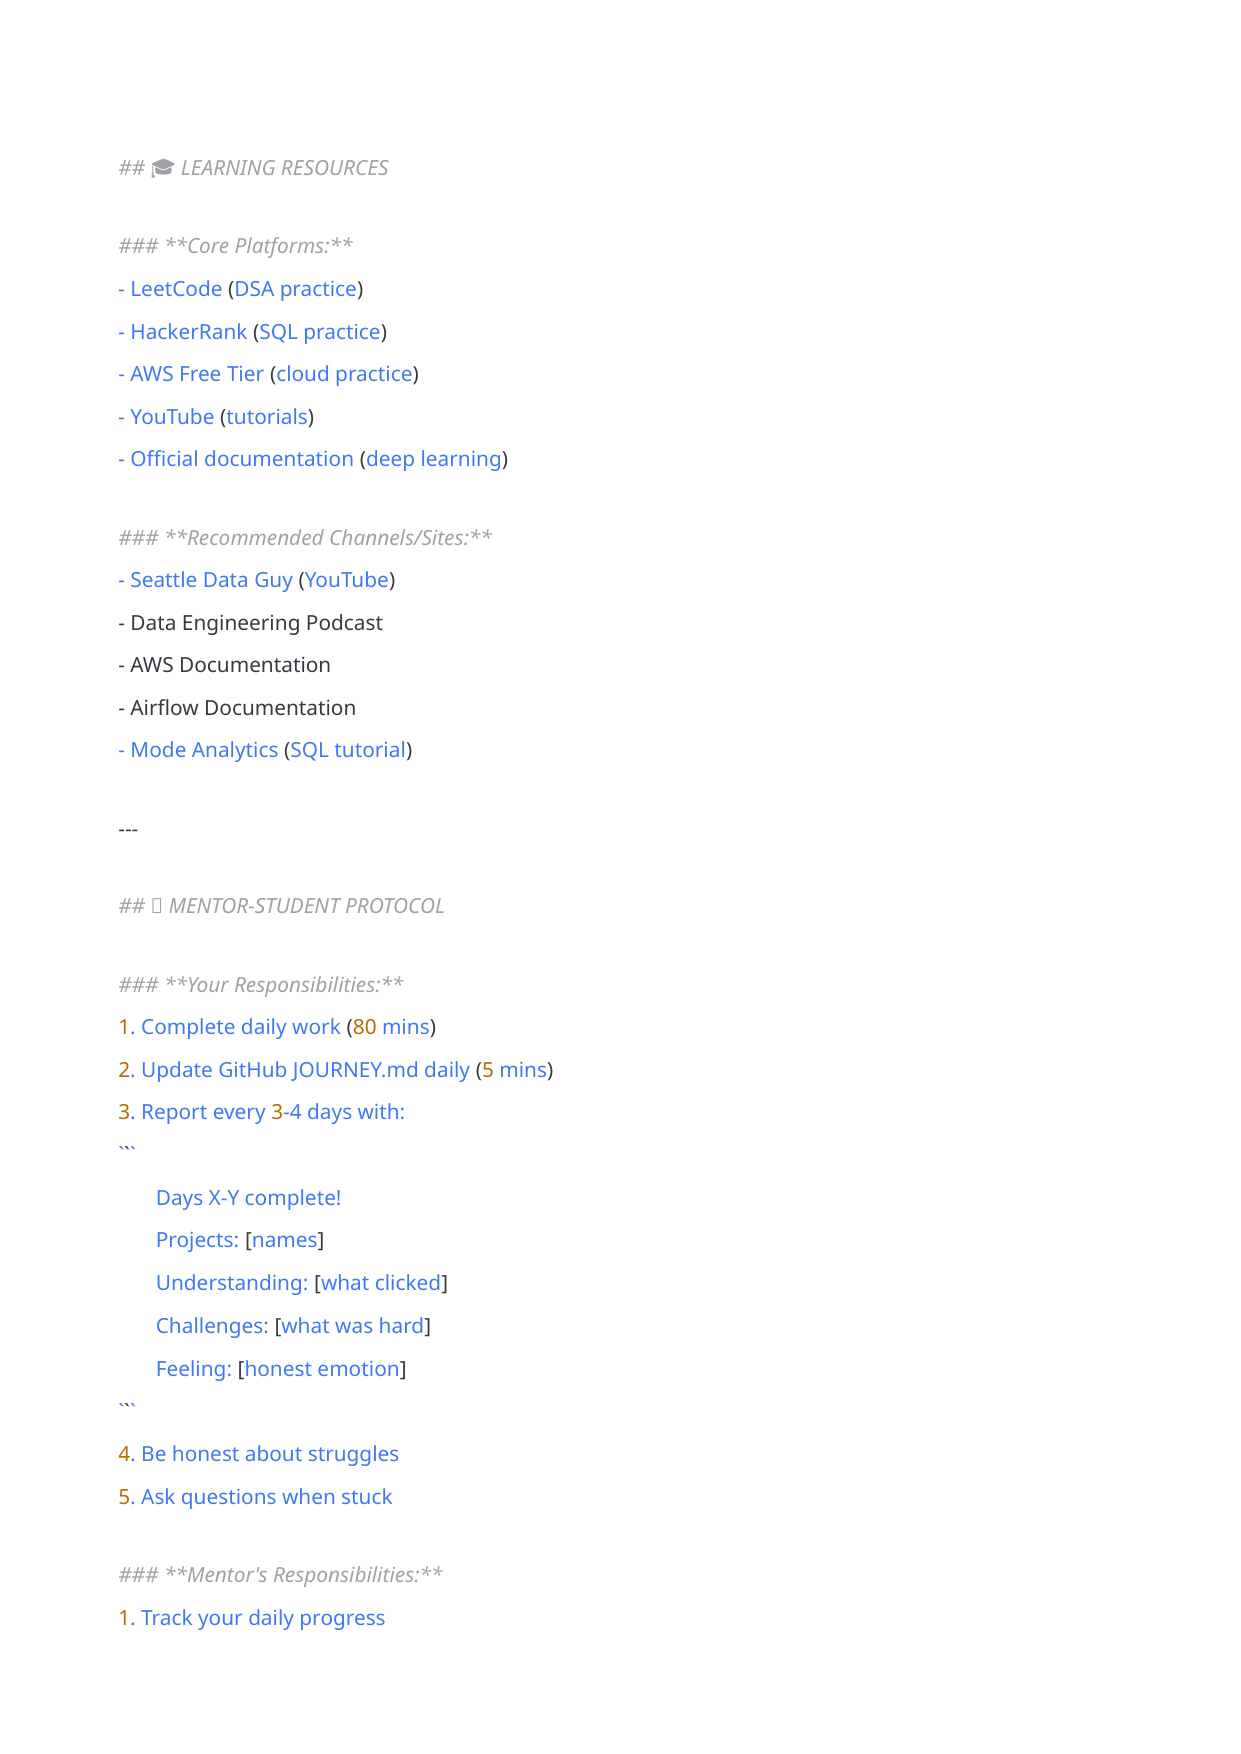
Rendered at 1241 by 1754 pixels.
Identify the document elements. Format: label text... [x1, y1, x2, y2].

text Understanding: [what clicked] [118, 1268, 1122, 1297]
text ## 🎓 LEARNING RESOURCES [118, 153, 1122, 182]
text 1. Complete daily work (80 mins) [118, 1012, 1122, 1041]
text ### **Core Platforms:** [118, 232, 1122, 260]
text ### **Mentor's Responsibilities:** [118, 1560, 1122, 1588]
text - AWS Documentation [118, 650, 1122, 679]
text - AWS Free Tier (cloud practice) [118, 359, 1122, 388]
text ``` [118, 1397, 1122, 1425]
text ``` [118, 1140, 1122, 1168]
text - HackerRank (SQL practice) [118, 317, 1122, 345]
text 5. Ask questions when stuck [118, 1482, 1122, 1510]
text - Mode Analytics (SQL tutorial) [118, 736, 1122, 764]
text ### **Recommended Channels/Sites:** [118, 523, 1122, 551]
text - Official documentation (deep learning) [118, 444, 1122, 473]
text - Airflow Documentation [118, 693, 1122, 721]
text - YouTube (tutorials) [118, 402, 1122, 430]
text - Data Engineering Podcast [118, 608, 1122, 636]
text ### **Your Responsibilities:** [118, 970, 1122, 998]
text --- [118, 814, 1122, 842]
text Feeling: [honest emotion] [118, 1354, 1122, 1382]
text - LeetCode (DSA practice) [118, 274, 1122, 303]
text 3. Report every 3-4 days with: [118, 1097, 1122, 1126]
text Challenges: [what was hard] [118, 1311, 1122, 1340]
text ## 🤝 MENTOR-STUDENT PROTOCOL [118, 892, 1122, 920]
text 4. Be honest about struggles [118, 1439, 1122, 1468]
text Days X-Y complete! [118, 1183, 1122, 1211]
text 2. Update GitHub JOURNEY.md daily (5 mins) [118, 1055, 1122, 1083]
text 1. Track your daily progress [118, 1603, 1122, 1631]
text Projects: [names] [118, 1226, 1122, 1254]
text - Seattle Data Guy (YouTube) [118, 565, 1122, 594]
